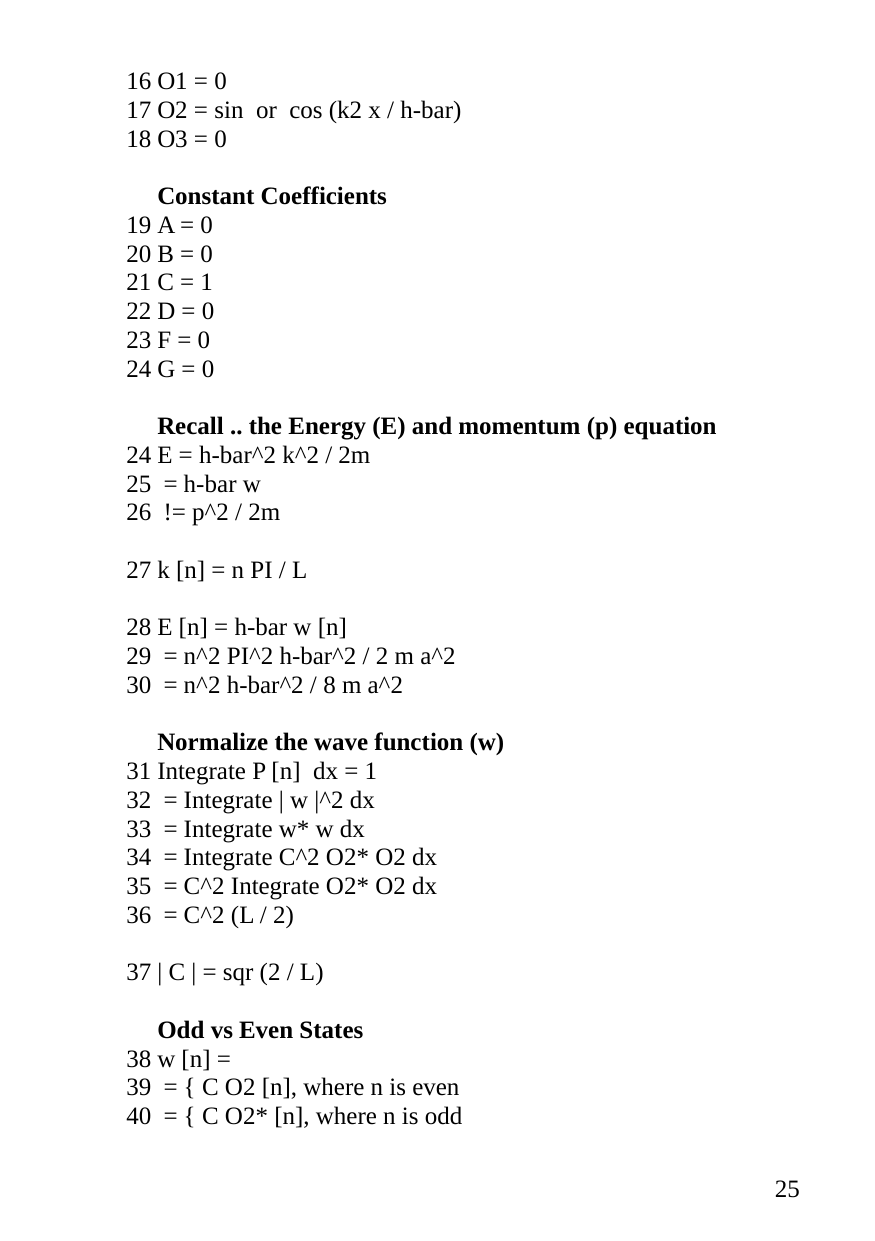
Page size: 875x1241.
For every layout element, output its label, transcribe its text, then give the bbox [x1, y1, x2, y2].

table_cell O1 = 0 [154, 66, 793, 95]
table_cell A = 0 [154, 210, 793, 239]
table_cell = { C O2* [n], where n is odd [154, 1101, 793, 1130]
table_cell 26 [109, 498, 154, 526]
table_cell w [n] = [154, 1044, 793, 1072]
table_cell E [n] = h-bar w [n] [154, 613, 793, 641]
table_cell O3 = 0 [154, 124, 793, 152]
table_cell 17 [109, 95, 154, 124]
table_cell 32 [109, 785, 154, 814]
table_cell 37 [109, 958, 154, 986]
table_cell [154, 38, 793, 66]
table_cell O2 = sin or cos (k2 x / h-bar) [154, 95, 793, 124]
table_cell [154, 153, 793, 181]
table_cell 19 [109, 210, 154, 239]
table_cell = h-bar w [154, 469, 793, 497]
table_cell 36 [109, 900, 154, 929]
table_cell = Integrate w* w dx [154, 814, 793, 842]
table_cell 20 [109, 239, 154, 267]
table_cell Odd vs Even States [154, 1015, 793, 1044]
table_cell E = h-bar^2 k^2 / 2m [154, 440, 793, 469]
table_cell 39 [109, 1073, 154, 1101]
table_cell 22 [109, 296, 154, 325]
table_cell [109, 153, 154, 181]
table_cell 16 [109, 66, 154, 95]
table_cell = n^2 PI^2 h-bar^2 / 2 m a^2 [154, 641, 793, 670]
table_cell Constant Coefficients [154, 181, 793, 210]
table_cell = Integrate | w |^2 dx [154, 785, 793, 814]
table_cell = Integrate C^2 O2* O2 dx [154, 843, 793, 871]
table_cell Normalize the wave function (w) [154, 728, 793, 756]
table_cell 21 [109, 268, 154, 296]
table_cell k [n] = n PI / L [154, 555, 793, 584]
table_cell != p^2 / 2m [154, 498, 793, 526]
table_cell 25 [109, 469, 154, 497]
table_cell [154, 383, 793, 411]
table_cell = n^2 h-bar^2 / 8 m a^2 [154, 670, 793, 699]
table_cell 29 [109, 641, 154, 670]
table_cell 24 [109, 440, 154, 469]
table_cell 38 [109, 1044, 154, 1072]
table_cell 18 [109, 124, 154, 152]
table_cell [154, 526, 793, 555]
table_cell 30 [109, 670, 154, 699]
table_cell [109, 728, 154, 756]
table_cell [109, 526, 154, 555]
table_cell [109, 1015, 154, 1044]
table_cell 33 [109, 814, 154, 842]
table_cell 28 [109, 613, 154, 641]
table_cell | C | = sqr (2 / L) [154, 958, 793, 986]
table_cell 40 [109, 1101, 154, 1130]
table_cell = C^2 (L / 2) [154, 900, 793, 929]
table_cell [154, 584, 793, 612]
table_cell [154, 699, 793, 727]
table_cell [109, 38, 154, 66]
table_cell [109, 699, 154, 727]
table_cell [109, 383, 154, 411]
table_cell C = 1 [154, 268, 793, 296]
table_cell 23 [109, 325, 154, 354]
table_cell Recall .. the Energy (E) and momentum (p) equation [154, 411, 793, 440]
table_cell [109, 986, 154, 1015]
table_cell 31 [109, 756, 154, 785]
table_cell D = 0 [154, 296, 793, 325]
table_cell 24 [109, 354, 154, 382]
table_cell [109, 181, 154, 210]
table_cell [154, 929, 793, 957]
table_cell B = 0 [154, 239, 793, 267]
table_cell [109, 929, 154, 957]
table_cell 27 [109, 555, 154, 584]
table_cell F = 0 [154, 325, 793, 354]
table_cell Integrate P [n] dx = 1 [154, 756, 793, 785]
table_cell [109, 584, 154, 612]
table_cell [154, 986, 793, 1015]
table_cell = { C O2 [n], where n is even [154, 1073, 793, 1101]
table_cell G = 0 [154, 354, 793, 382]
table_cell 35 [109, 871, 154, 900]
table_cell = C^2 Integrate O2* O2 dx [154, 871, 793, 900]
table_cell 34 [109, 843, 154, 871]
table_cell [109, 411, 154, 440]
